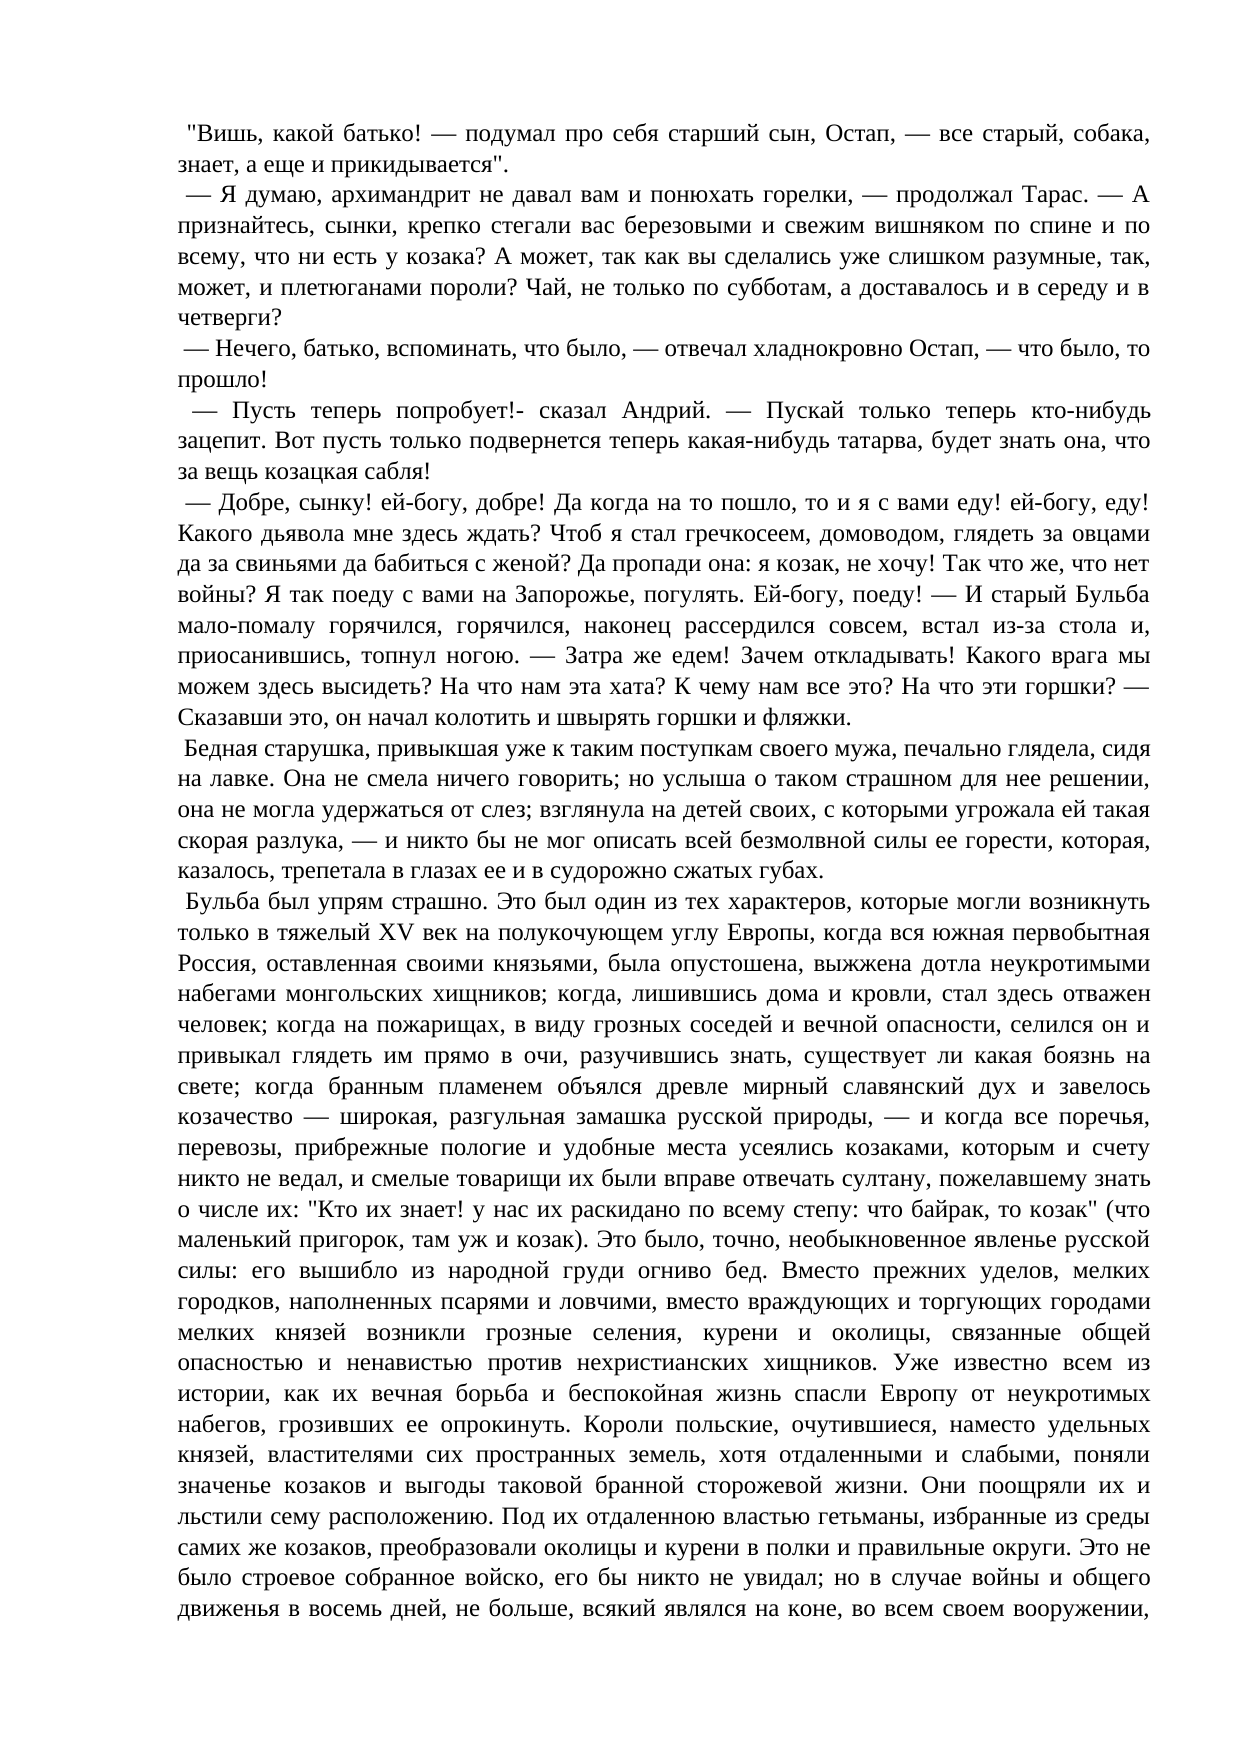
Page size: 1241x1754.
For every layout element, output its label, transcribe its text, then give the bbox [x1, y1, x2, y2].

text "Вишь, какой батько! — подумал про себя старший сын, Остап, — все старый, собака, знает, а еще и прикидывается". [177, 118, 1152, 178]
text Бульба был упрям страшно. Это был один из тех характеров, которые могли возникнуть только в тяжелый ХV век на полукочующем углу Европы, когда вся южная первобытная Россия, оставленная своими князьями, была опустошена, выжжена дотла неукротимыми набегами монгольских хищников; когда, лишившись дома и кровли, стал здесь отважен человек; когда на пожарищах, в виду грозных соседей и вечной опасности, селился он и привыкал глядеть им прямо в очи, разучившись знать, существует ли какая боязнь на свете; когда бранным пламенем объялся древле мирный славянский дух и завелось козачество — широкая, разгульная замашка русской природы, — и когда все поречья, перевозы, прибрежные пологие и удобные места усеялись козаками, которым и счету никто не ведал, и смелые товарищи их были вправе отвечать султану, пожелавшему знать о числе их: "Кто их знает! у нас их раскидано по всему степу: что байрак, то козак" (что маленький пригорок, там уж и козак). Это было, точно, необыкновенное явленье русской силы: его вышибло из народной груди огниво бед. Вместо прежних уделов, мелких городков, наполненных псарями и ловчими, вместо враждующих и торгующих городами мелких князей возникли грозные селения, курени и околицы, связанные общей опасностью и ненавистью против нехристианских хищников. Уже известно всем из истории, как их вечная борьба и беспокойная жизнь спасли Европу от неукротимых набегов, грозивших ее опрокинуть. Короли польские, очутившиеся, наместо удельных князей, властителями сих пространных земель, хотя отдаленными и слабыми, поняли значенье козаков и выгоды таковой бранной сторожевой жизни. Они поощряли их и льстили сему расположению. Под их отдаленною властью гетьманы, избранные из среды самих же козаков, преобразовали околицы и курени в полки и правильные округи. Это не было строевое собранное войско, его бы никто не увидал; но в случае войны и общего движенья в восемь дней, не больше, всякий являлся на коне, во всем своем вооружении, [177, 886, 1152, 1622]
text — Нечего, батько, вспоминать, что было, — отвечал хладнокровно Остап, — что было, то прошло! [177, 333, 1152, 393]
text Бедная старушка, привыкшая уже к таким поступкам своего мужа, печально глядела, сидя на лавке. Она не смела ничего говорить; но услыша о таком страшном для нее решении, она не могла удержаться от слез; взглянула на детей своих, с которыми угрожала ей такая скорая разлука, — и никто бы не мог описать всей безмолвной силы ее горести, которая, казалось, трепетала в глазах ее и в судорожно сжатых губах. [177, 733, 1152, 884]
text — Я думаю, архимандрит не давал вам и понюхать горелки, — продолжал Тарас. — А признайтесь, сынки, крепко стегали вас березовыми и свежим вишняком по спине и по всему, что ни есть у козака? А может, так как вы сделались уже слишком разумные, так, может, и плетюганами пороли? Чай, не только по субботам, а доставалось и в середу и в четверги? [177, 179, 1152, 331]
text — Добре, сынку! ей-богу, добре! Да когда на то пошло, то и я с вами еду! ей-богу, еду! Какого дьявола мне здесь ждать? Чтоб я стал гречкосеем, домоводом, глядеть за овцами да за свиньями да бабиться с женой? Да пропади она: я козак, не хочу! Так что же, что нет войны? Я так поеду с вами на Запорожье, погулять. Ей-богу, поеду! — И старый Бульба мало-помалу горячился, горячился, наконец рассердился совсем, встал из-за стола и, приосанившись, топнул ногою. — Затра же едем! Зачем откладывать! Какого врага мы можем здесь высидеть? На что нам эта хата? К чему нам все это? На что эти горшки? — Сказавши это, он начал колотить и швырять горшки и фляжки. [177, 487, 1152, 731]
text — Пусть теперь попробует!- сказал Андрий. — Пускай только теперь кто-нибудь зацепит. Вот пусть только подвернется теперь какая-нибудь татарва, будет знать она, что за вещь козацкая сабля! [177, 395, 1152, 485]
